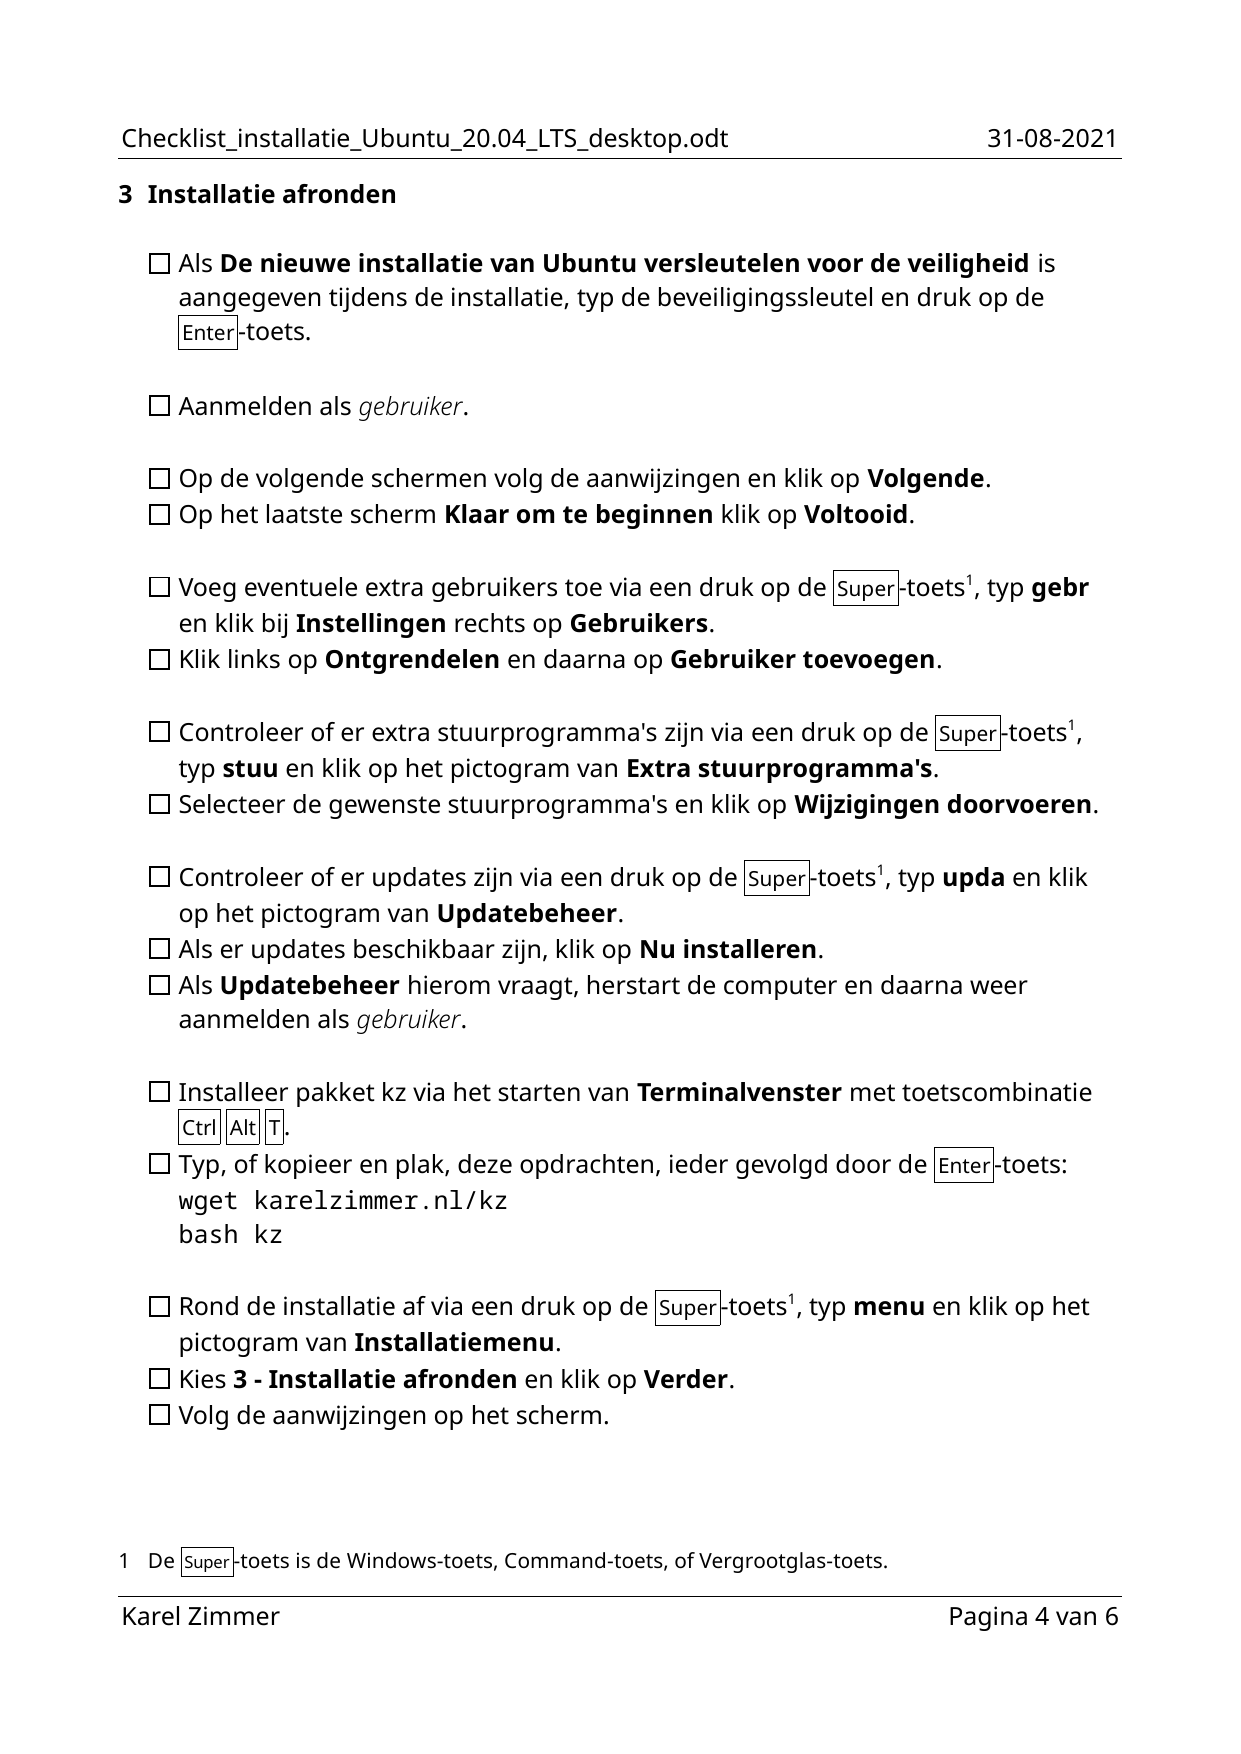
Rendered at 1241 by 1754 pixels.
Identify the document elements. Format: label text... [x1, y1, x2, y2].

table_header Als De nieuwe installatie van Ubuntu versleutelen voor de veiligheid is aangegeven tijdens de installatie, typ de beveiligingssleutel en druk op de Enter-toets. [177, 245, 1121, 351]
table_cell [177, 424, 1121, 460]
table_cell Aanmelden als gebruiker. [177, 388, 1121, 424]
table_cell [141, 1360, 177, 1397]
table_cell [141, 931, 177, 967]
table_cell Controleer of er extra stuurprogramma's zijn via een druk op de Super-toets1, typ stuu en klik op het pictogram van Extra stuurprogramma's. [177, 714, 1121, 786]
table_cell [141, 1433, 177, 1469]
table_cell Typ, of kopieer en plak, deze opdrachten, ieder gevolgd door de Enter-toets: wget karelzimmer.nl/kz bash kz [177, 1146, 1121, 1252]
table_cell Installeer pakket kz via het starten van Terminalvenster met toetscombinatie Ctrl Alt T. [177, 1073, 1121, 1146]
table_cell [141, 1037, 177, 1073]
table_cell [141, 351, 177, 387]
table_cell Als Updatebeheer hierom vraagt, herstart de computer en daarna weer aanmelden als gebruiker. [177, 967, 1121, 1037]
table_cell [141, 822, 177, 858]
table_cell Voeg eventuele extra gebruikers toe via een druk op de Super-toets, typ gebr en klik bij Instellingen rechts op Gebruikers. [177, 569, 1121, 641]
table_cell Als er updates beschikbaar zijn, klik op Nu installeren. [177, 931, 1121, 967]
table_cell Op het laatste scherm Klaar om te beginnen klik op Voltooid. [177, 496, 1121, 532]
table_cell [177, 822, 1121, 858]
table_cell [141, 1288, 177, 1360]
table_cell [141, 714, 177, 786]
table_cell [141, 858, 177, 931]
table_cell Selecteer de gewenste stuurprogramma's en klik op Wijzigingen doorvoeren. [177, 786, 1121, 822]
table_cell [177, 1037, 1121, 1073]
table_cell [141, 569, 177, 641]
table_cell [141, 388, 177, 424]
list Installatie afronden [118, 177, 1122, 211]
table_cell [177, 533, 1121, 569]
table_cell [141, 786, 177, 822]
table_cell Op de volgende schermen volg de aanwijzingen en klik op Volgende. [177, 460, 1121, 496]
table_cell [141, 1397, 177, 1433]
table_cell Klik links op Ontgrendelen en daarna op Gebruiker toevoegen. [177, 641, 1121, 677]
table_cell Kies 3 - Installatie afronden en klik op Verder. [177, 1360, 1121, 1397]
table_cell [177, 1433, 1121, 1469]
table_cell [141, 460, 177, 496]
table_cell [177, 677, 1121, 713]
table_cell [141, 967, 177, 1037]
table_cell [177, 351, 1121, 387]
table_cell [141, 1073, 177, 1146]
table_cell [141, 641, 177, 677]
table_header [141, 245, 177, 351]
table_cell Rond de installatie af via een druk op de Super-toets1, typ menu en klik op het pictogram van Installatiemenu. [177, 1288, 1121, 1360]
table_cell [141, 1252, 177, 1288]
table_cell [141, 533, 177, 569]
table_cell [177, 1252, 1121, 1288]
table_cell [141, 677, 177, 713]
table_cell [141, 424, 177, 460]
table_cell Volg de aanwijzingen op het scherm. [177, 1397, 1121, 1433]
table_cell [141, 496, 177, 532]
table_cell Controleer of er updates zijn via een druk op de Super-toets1, typ upda en klik op het pictogram van Updatebeheer. [177, 858, 1121, 931]
table_cell [141, 1146, 177, 1252]
